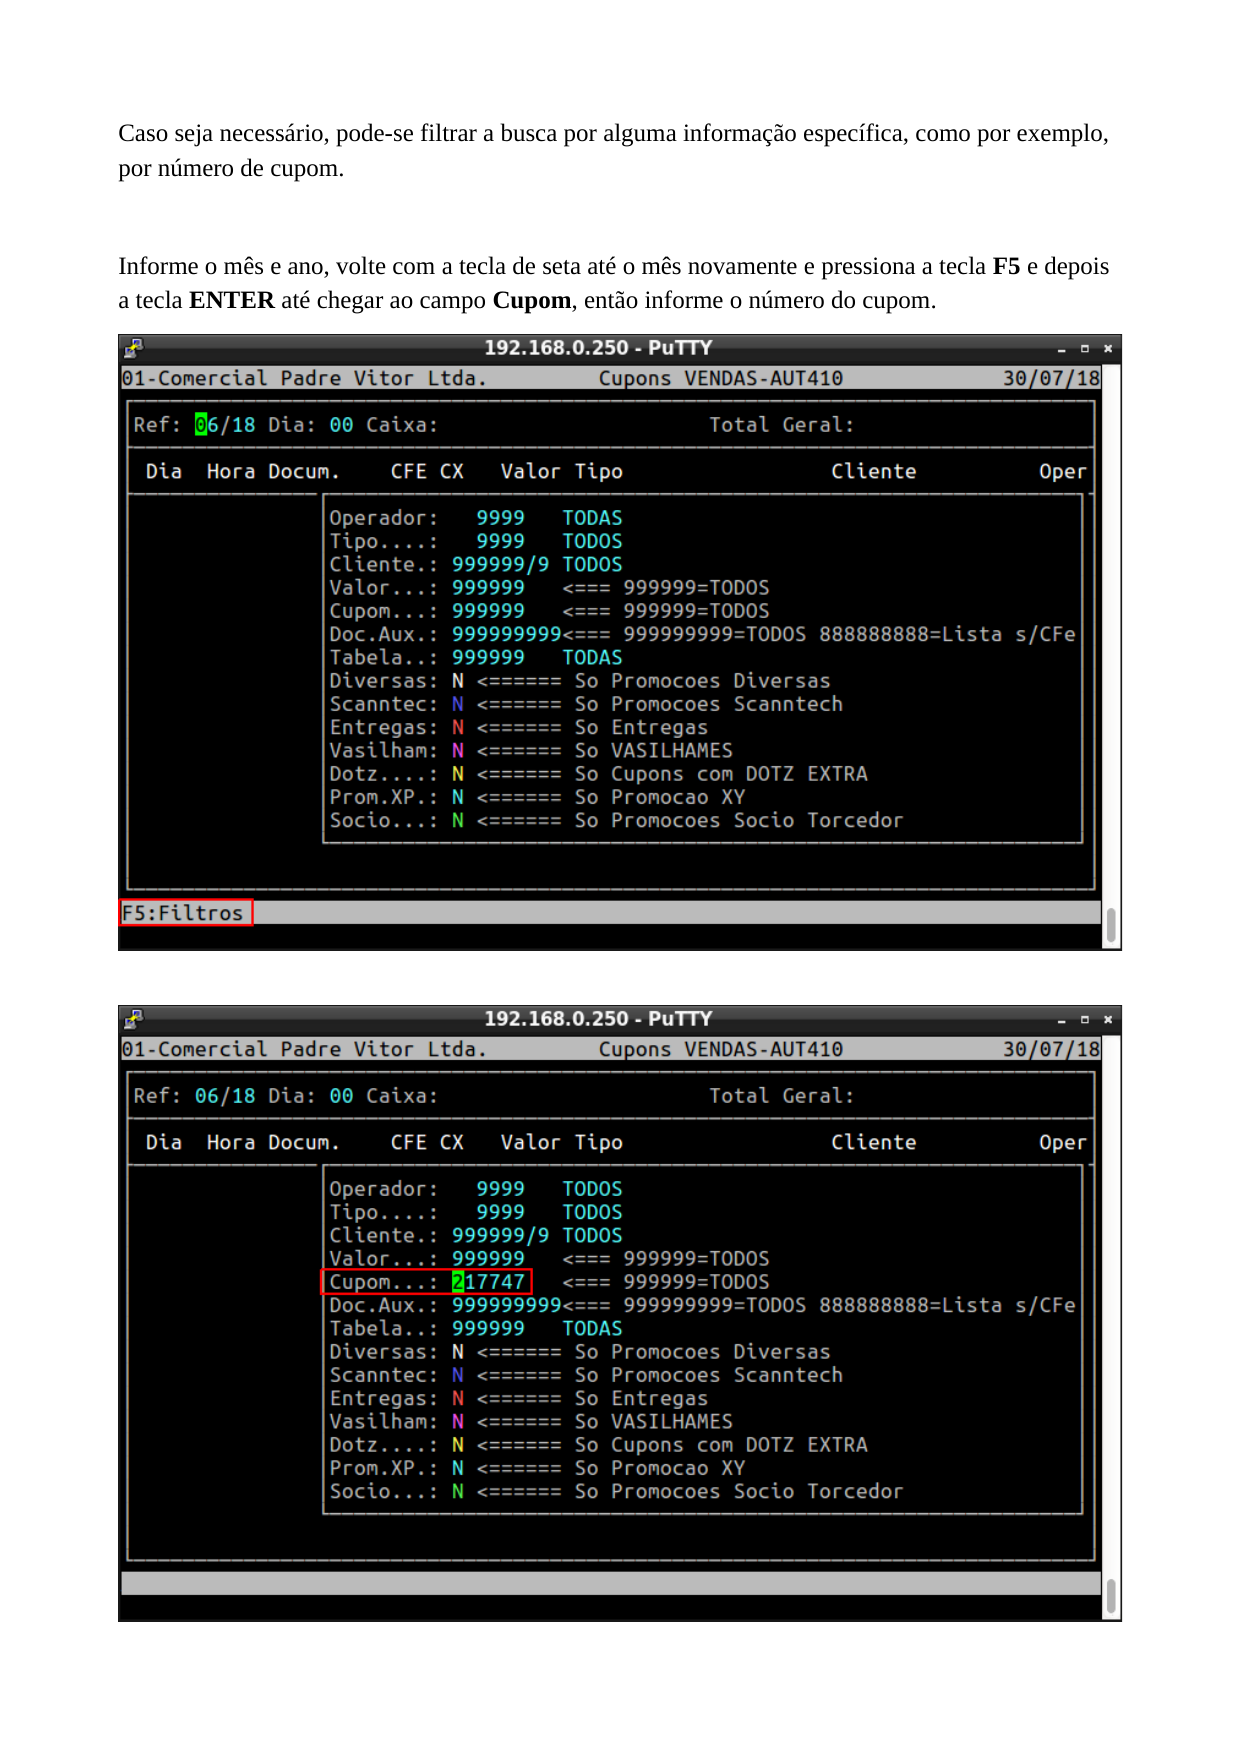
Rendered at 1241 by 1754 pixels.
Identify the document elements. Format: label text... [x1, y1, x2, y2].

picture [118, 334, 1123, 951]
picture [118, 1005, 1123, 1622]
text Informe o mês e ano, volte com a tecla de seta até o mês novamente e pressiona a tecla F5 e depois a tecla ENTER até chegar ao campo Cupom, então informe o número do cupom. [118, 251, 1122, 314]
text Caso seja necessário, pode-se filtrar a busca por alguma informação específica, como por exemplo, por número de cupom. [118, 118, 1122, 181]
